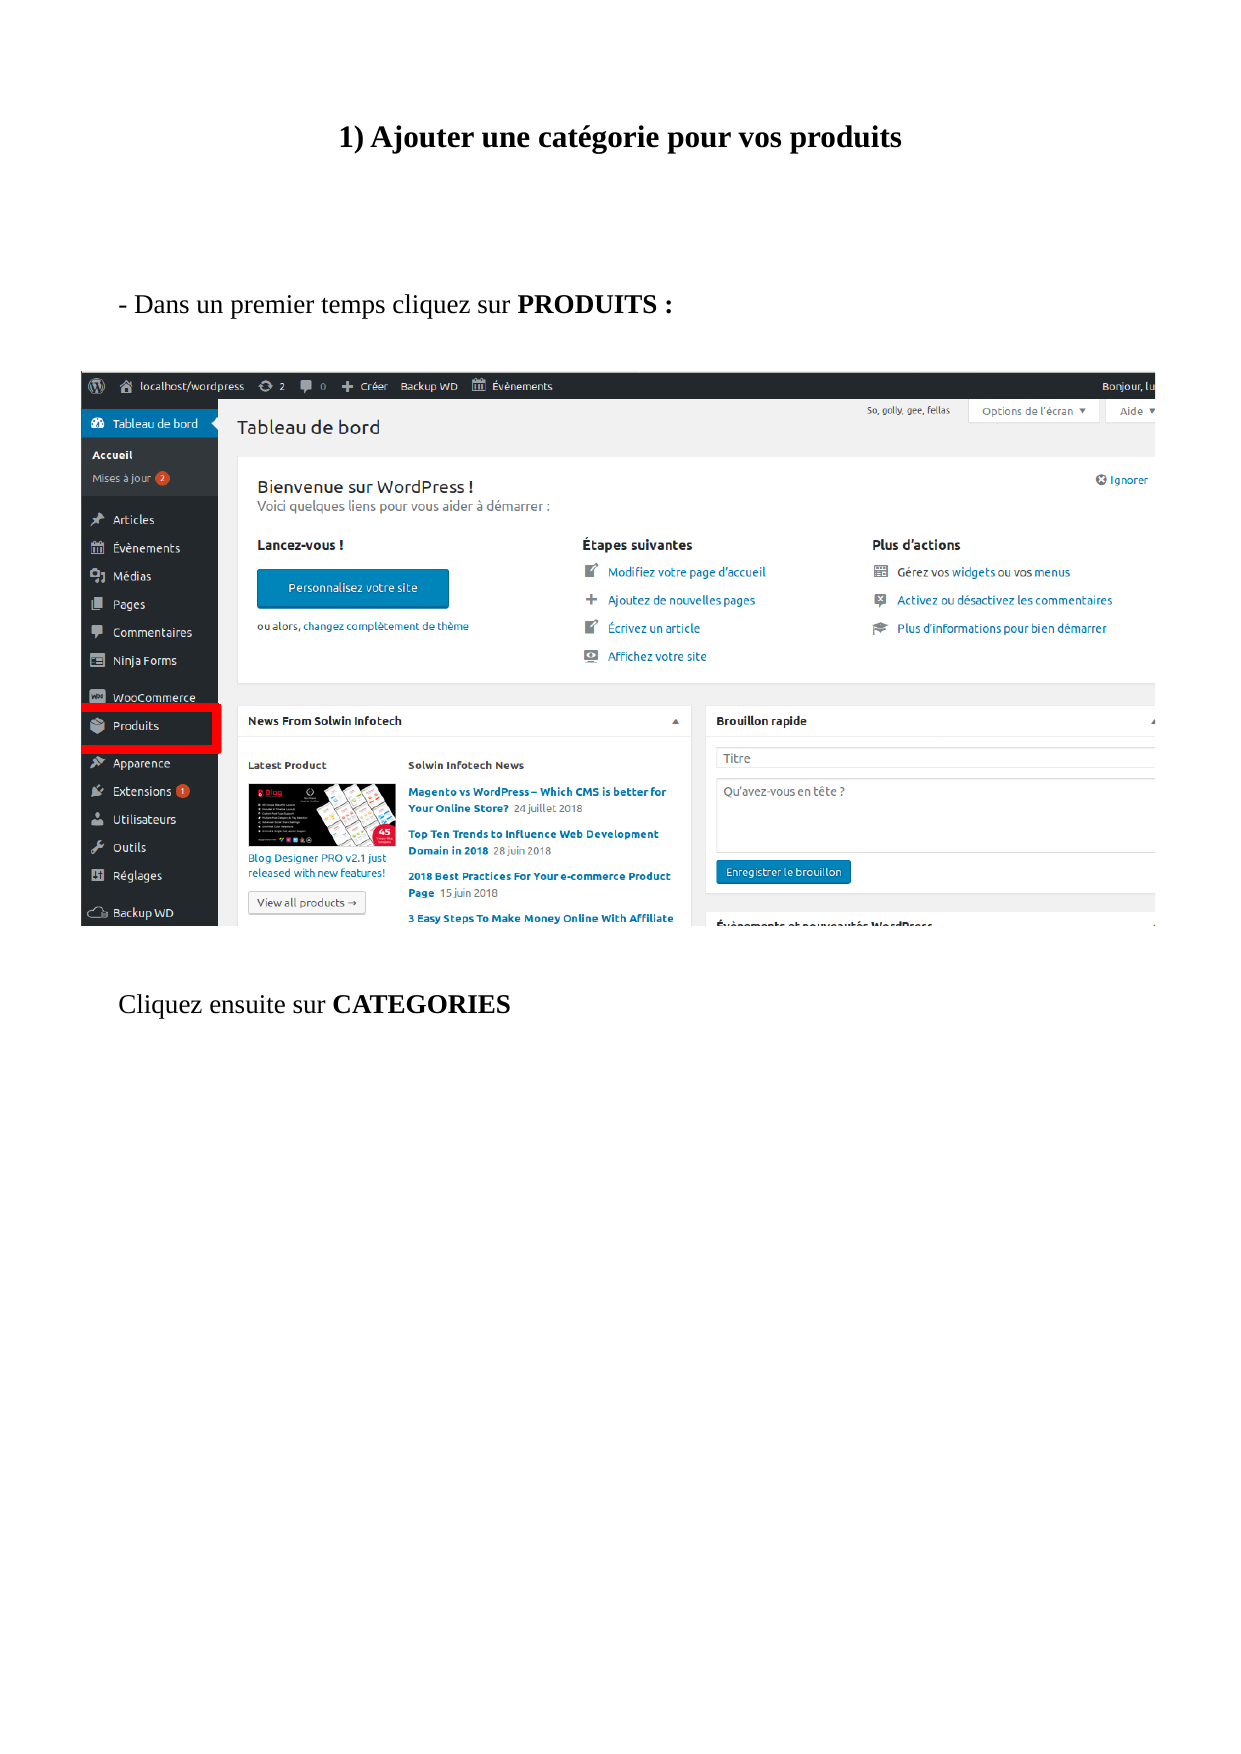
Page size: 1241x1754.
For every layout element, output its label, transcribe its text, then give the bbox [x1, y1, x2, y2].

text 1) Ajouter une catégorie pour vos produits [118, 118, 1122, 154]
picture [41, 371, 1156, 926]
text - Dans un premier temps cliquez sur PRODUITS : [118, 288, 1122, 319]
text Cliquez ensuite sur CATEGORIES [118, 988, 1122, 1019]
